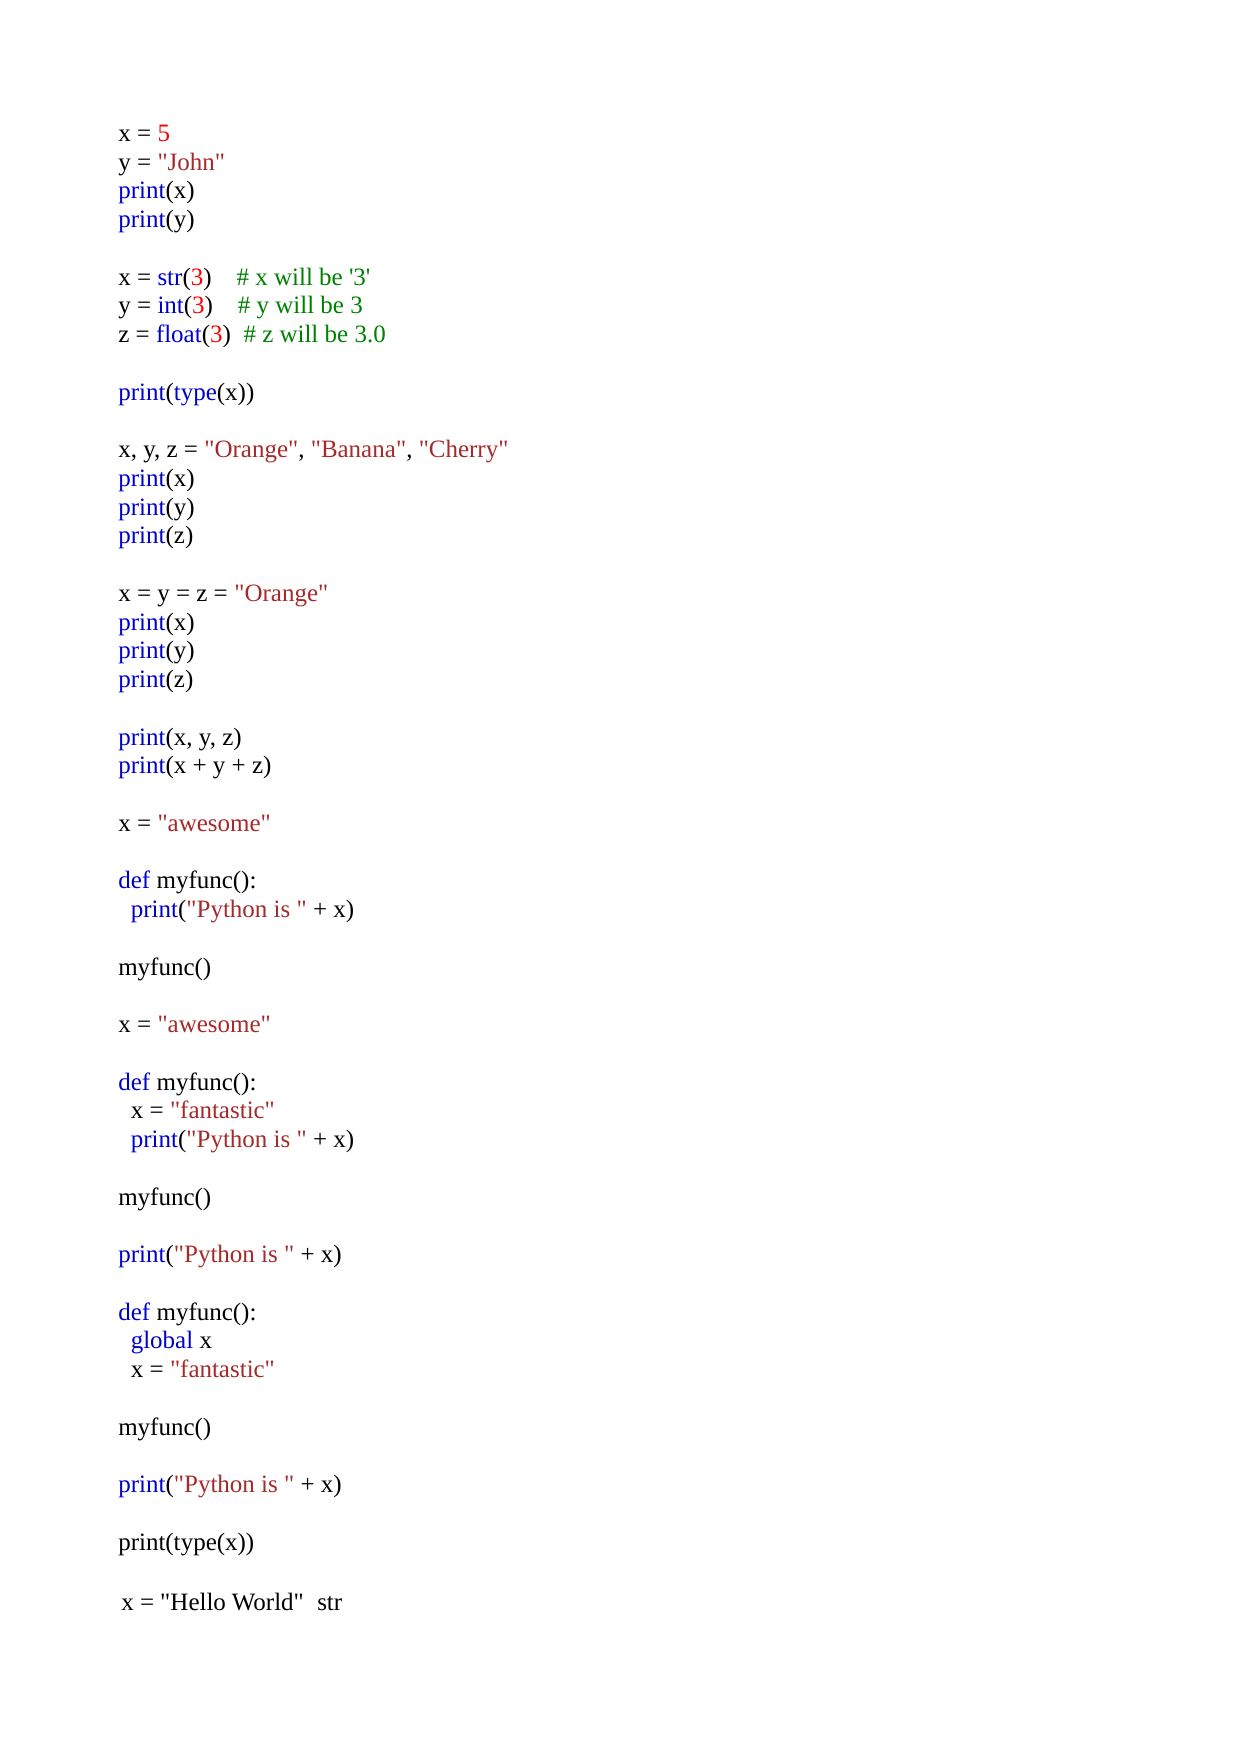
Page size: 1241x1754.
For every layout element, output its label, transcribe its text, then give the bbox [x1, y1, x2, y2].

text print(type(x)) [118, 1527, 1122, 1556]
text print(x, y, z) [118, 722, 1122, 751]
table_header [350, 1584, 366, 1619]
text x = "awesome" [118, 808, 1122, 866]
table_header str [314, 1584, 349, 1619]
text print(type(x)) [118, 377, 1122, 406]
text x = 5 y = "John" print(x) print(y) [118, 118, 1122, 233]
text print(x + y + z) [118, 751, 1122, 779]
text def myfunc(): global x x = "fantastic" myfunc() print("Python is " + x) [118, 1297, 1122, 1498]
text def myfunc(): print("Python is " + x) myfunc() [118, 866, 1122, 981]
table_header x = "Hello World" [118, 1584, 314, 1619]
text x = y = z = "Orange" print(x) print(y) print(z) [118, 578, 1122, 693]
text x = str(3) # x will be '3' y = int(3) # y will be 3 z = float(3) # z will be 3.0 [118, 262, 1122, 348]
text x, y, z = "Orange", "Banana", "Cherry" print(x) print(y) print(z) [118, 434, 1122, 549]
text x = "awesome" [118, 1009, 1122, 1067]
text def myfunc(): x = "fantastic" print("Python is " + x) myfunc() print("Python is " + x) [118, 1067, 1122, 1268]
